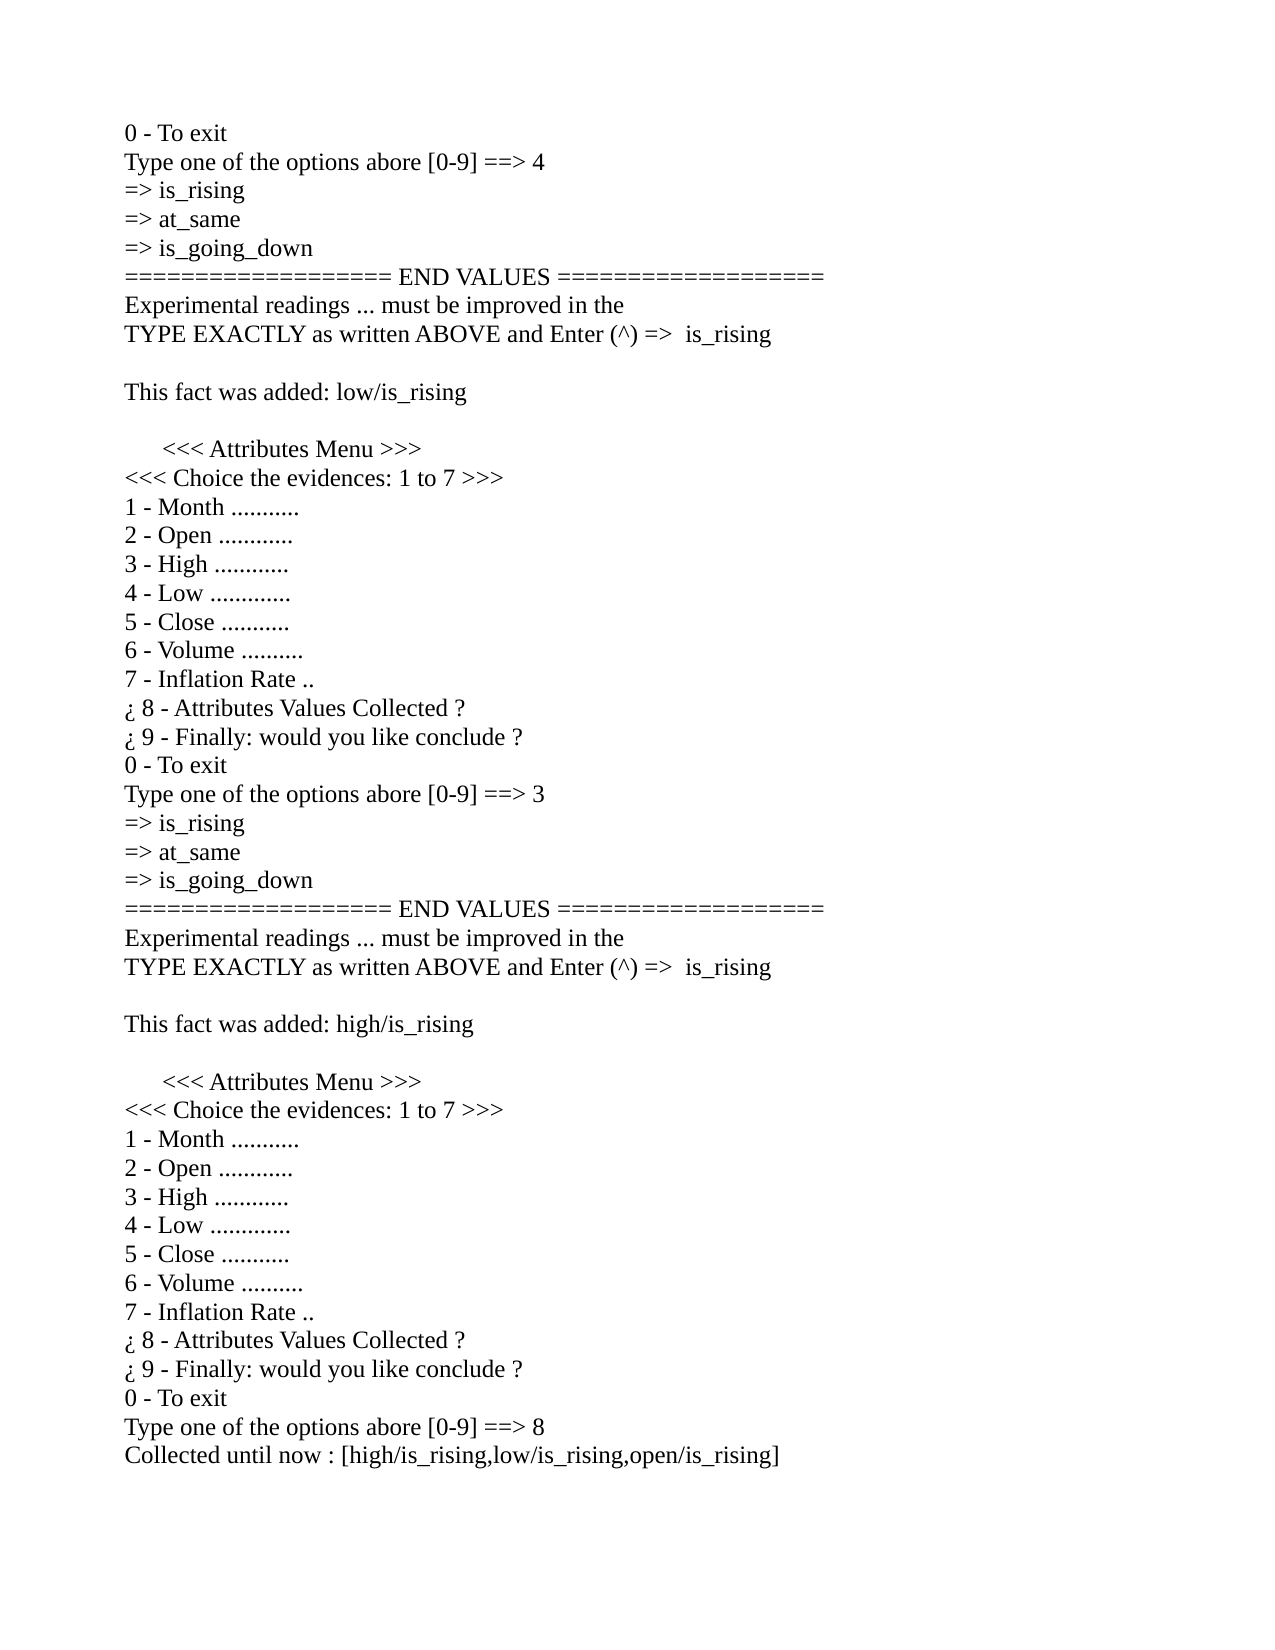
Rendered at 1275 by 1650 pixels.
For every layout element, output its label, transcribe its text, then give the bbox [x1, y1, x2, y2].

text ¿ 9 - Finally: would you like conclude ? [118, 722, 1157, 751]
text => is_going_down [118, 233, 1157, 262]
text =================== END VALUES =================== [118, 894, 1157, 923]
text This fact was added: high/is_rising [118, 1009, 1157, 1038]
text TYPE EXACTLY as written ABOVE and Enter (^) => is_rising [118, 319, 1157, 348]
text <<< Attributes Menu >>> [118, 1067, 1157, 1096]
text 2 - Open ............ [118, 1153, 1157, 1182]
text 6 - Volume .......... [118, 636, 1157, 664]
text =================== END VALUES =================== [118, 262, 1157, 291]
text => at_same [118, 837, 1157, 866]
text Type one of the options abore [0-9] ==> 8 [118, 1412, 1157, 1441]
text ¿ 9 - Finally: would you like conclude ? [118, 1354, 1157, 1383]
text 6 - Volume .......... [118, 1268, 1157, 1297]
text Type one of the options abore [0-9] ==> 3 [118, 779, 1157, 808]
text => is_going_down [118, 866, 1157, 894]
text 0 - To exit [118, 1383, 1157, 1412]
text 0 - To exit [118, 118, 1157, 147]
text Collected until now : [high/is_rising,low/is_rising,open/is_rising] [118, 1441, 1157, 1469]
text 7 - Inflation Rate .. [118, 1297, 1157, 1326]
text => at_same [118, 204, 1157, 233]
text 7 - Inflation Rate .. [118, 664, 1157, 693]
text Experimental readings ... must be improved in the [118, 291, 1157, 319]
text <<< Choice the evidences: 1 to 7 >>> [118, 463, 1157, 492]
text 0 - To exit [118, 751, 1157, 779]
text 3 - High ............ [118, 1182, 1157, 1211]
text 4 - Low ............. [118, 578, 1157, 607]
text => is_rising [118, 176, 1157, 204]
text ¿ 8 - Attributes Values Collected ? [118, 693, 1157, 722]
text Type one of the options abore [0-9] ==> 4 [118, 147, 1157, 176]
text 1 - Month ........... [118, 1124, 1157, 1153]
text Experimental readings ... must be improved in the [118, 923, 1157, 952]
text 2 - Open ............ [118, 521, 1157, 549]
text 5 - Close ........... [118, 1239, 1157, 1268]
text => is_rising [118, 808, 1157, 837]
text ¿ 8 - Attributes Values Collected ? [118, 1326, 1157, 1354]
text 4 - Low ............. [118, 1211, 1157, 1239]
text <<< Attributes Menu >>> [118, 434, 1157, 463]
text 1 - Month ........... [118, 492, 1157, 521]
text TYPE EXACTLY as written ABOVE and Enter (^) => is_rising [118, 952, 1157, 981]
text 5 - Close ........... [118, 607, 1157, 636]
text 3 - High ............ [118, 549, 1157, 578]
text This fact was added: low/is_rising [118, 377, 1157, 406]
text <<< Choice the evidences: 1 to 7 >>> [118, 1096, 1157, 1124]
